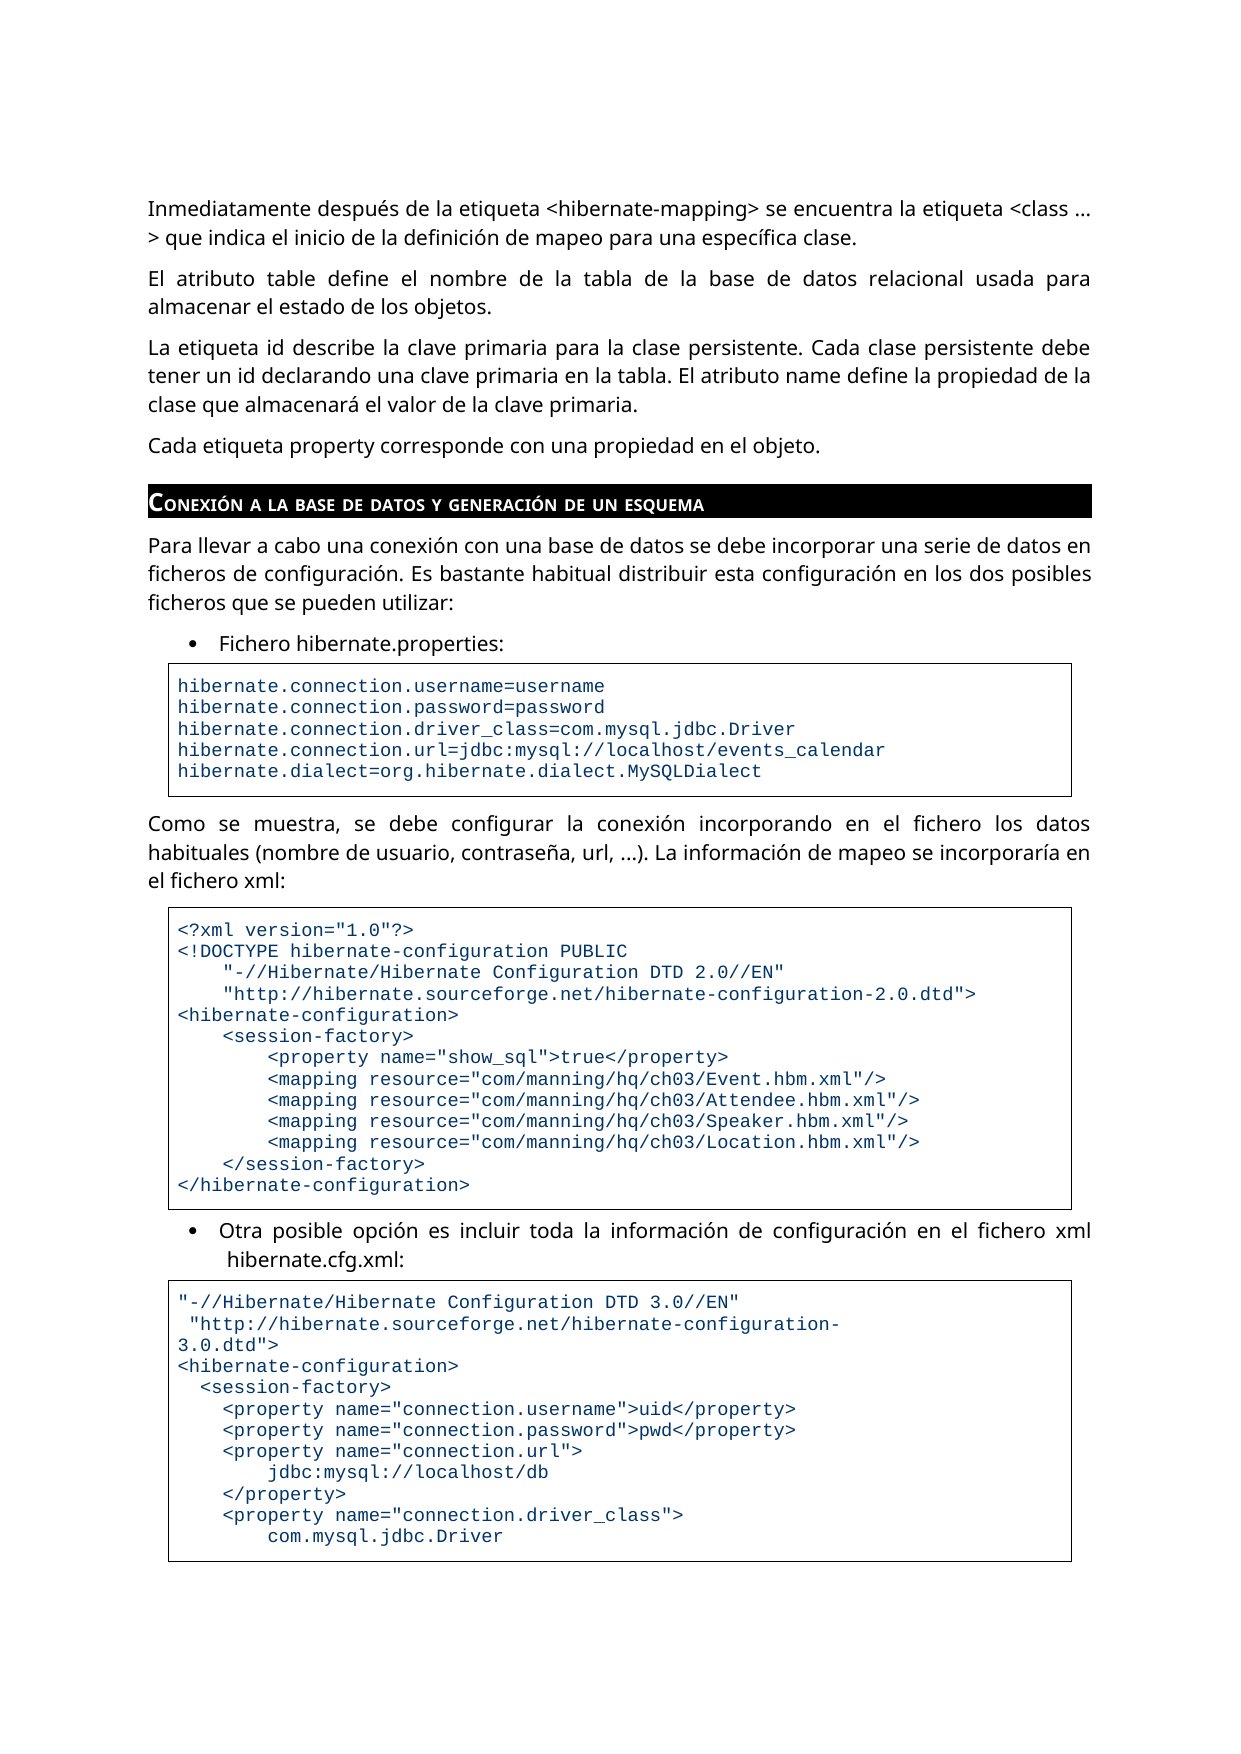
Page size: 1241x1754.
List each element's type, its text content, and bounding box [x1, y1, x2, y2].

text <mapping resource="com/manning/hq/ch03/Attendee.hbm.xml"/> [169, 1077, 1071, 1098]
text El atributo table define el nombre de la tabla de la base de datos relacional usada para almacenar el estado de los objetos. [148, 264, 1092, 321]
text <property name="connection.url"> [169, 1428, 1071, 1450]
text <hibernate-configuration> [169, 1343, 1071, 1365]
text "-//Hibernate/Hibernate Configuration DTD 2.0//EN" [169, 949, 1071, 971]
text Como se muestra, se debe configurar la conexión incorporando en el fichero los datos habituales (nombre de usuario, contraseña, url, ...). La información de mapeo se incorporaría en el fichero xml: [148, 809, 1092, 894]
text <property name="show_sql">true</property> [169, 1034, 1071, 1056]
text Cada etiqueta property corresponde con una propiedad en el objeto. [148, 431, 1092, 459]
text <mapping resource="com/manning/hq/ch03/Event.hbm.xml"/> [169, 1056, 1071, 1077]
list Otra posible opción es incluir toda la información de configuración en el fichero xml hibernate.cfg.xml: [189, 1217, 1092, 1273]
text hibernate.connection.url=jdbc:mysql://localhost/events_calendar [169, 727, 1071, 748]
text <property name="connection.password">pwd</property> [169, 1407, 1071, 1428]
text Inmediatamente después de la etiqueta <hibernate-mapping> se encuentra la etiqueta <class ... > que indica el inicio de la definición de mapeo para una específica clase. [148, 194, 1092, 251]
text hibernate.dialect=org.hibernate.dialect.MySQLDialect [169, 748, 1071, 796]
text <hibernate-configuration> [169, 992, 1071, 1013]
text <property name="connection.username">uid</property> [169, 1386, 1071, 1407]
text <mapping resource="com/manning/hq/ch03/Speaker.hbm.xml"/> [169, 1098, 1071, 1119]
text Para llevar a cabo una conexión con una base de datos se debe incorporar una serie de datos en ficheros de configuración. Es bastante habitual distribuir esta configuración en los dos posibles ficheros que se pueden utilizar: [148, 531, 1092, 616]
text "http://hibernate.sourceforge.net/hibernate-configuration- [169, 1301, 1071, 1322]
text hibernate.connection.driver_class=com.mysql.jdbc.Driver [169, 706, 1071, 727]
text jdbc:mysql://localhost/db [169, 1450, 1071, 1471]
text </hibernate-configuration> [169, 1162, 1071, 1209]
subtitle Conexión a la base de datos y generación de un esquema [148, 484, 1092, 518]
text hibernate.connection.username=username [169, 664, 1071, 684]
text "-//Hibernate/Hibernate Configuration DTD 3.0//EN" [169, 1281, 1071, 1301]
text <?xml version="1.0"?> [169, 908, 1071, 928]
text "http://hibernate.sourceforge.net/hibernate-configuration-2.0.dtd"> [169, 971, 1071, 992]
text <!DOCTYPE hibernate-configuration PUBLIC [169, 928, 1071, 949]
text 3.0.dtd"> [169, 1322, 1071, 1343]
text </property> [169, 1471, 1071, 1492]
text <property name="connection.driver_class"> [169, 1492, 1071, 1513]
list Fichero hibernate.properties: [189, 629, 1092, 657]
text La etiqueta id describe la clave primaria para la clase persistente. Cada clase persistente debe tener un id declarando una clave primaria en la tabla. El atributo name define la propiedad de la clase que almacenará el valor de la clave primaria. [148, 333, 1092, 418]
text <mapping resource="com/manning/hq/ch03/Location.hbm.xml"/> [169, 1119, 1071, 1141]
text hibernate.connection.password=password [169, 684, 1071, 706]
text com.mysql.jdbc.Driver [169, 1513, 1071, 1561]
text <session-factory> [169, 1365, 1071, 1386]
text <session-factory> [169, 1013, 1071, 1034]
text </session-factory> [169, 1141, 1071, 1162]
